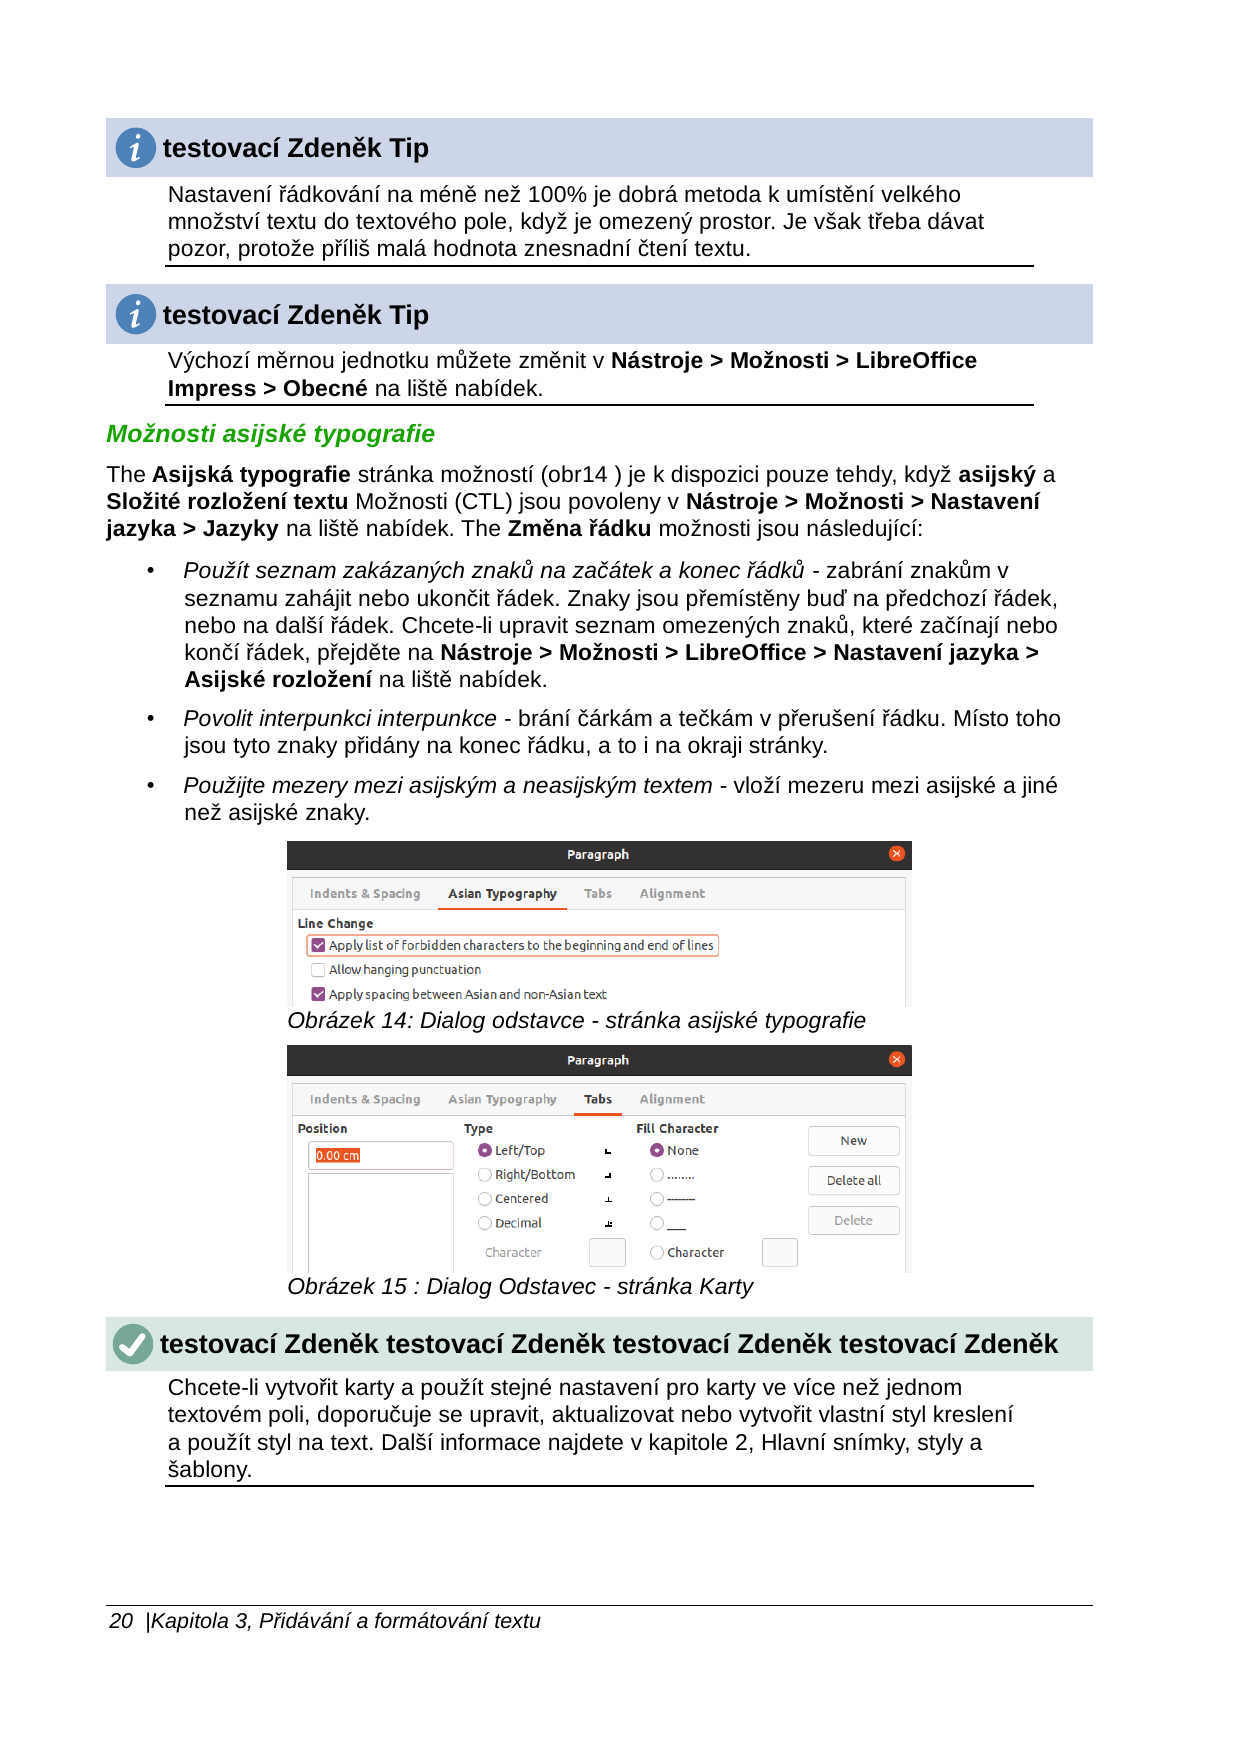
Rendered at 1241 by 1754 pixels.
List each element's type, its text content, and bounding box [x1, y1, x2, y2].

list Použijte mezery mezi asijským a neasijským textem - vloží mezeru mezi asijské a jiné než asijské znaky. [144, 768, 1093, 828]
text Chcete-li vytvořit karty a použít stejné nastavení pro karty ve více než jednom textovém poli, doporučuje se upravit, aktualizovat nebo vytvořit vlastní styl kreslení a použít styl na text. Další informace najdete v kapitole 2, Hlavní snímky, styly a šablony. [164, 1371, 1034, 1487]
text Nastavení řádkování na méně než 100% je dobrá metoda k umístění velkého množství textu do textového pole, když je omezený prostor. Je však třeba dávat pozor, protože příliš malá hodnota znesnadní čtení textu. [164, 177, 1034, 267]
subtitle testovací Zdeněk testovací Zdeněk testovací Zdeněk testovací Zdeněk [106, 1317, 1093, 1371]
picture [287, 1045, 912, 1273]
list Použít seznam zakázaných znaků na začátek a konec řádků - zabrání znakům v seznamu zahájit nebo ukončit řádek. Znaky jsou přemístěny buď na předchozí řádek, nebo na další řádek. Chcete-li upravit seznam omezených znaků, které začínají nebo končí řádek, přejděte na Nástroje > Možnosti > LibreOffice > Nastavení jazyka > Asijské rozložení na liště nabídek. [144, 554, 1093, 692]
picture [287, 841, 912, 1007]
subtitle testovací Zdeněk Tip [106, 118, 1093, 177]
list Povolit interpunkci interpunkce - brání čárkám a tečkám v přerušení řádku. Místo toho jsou tyto znaky přidány na konec řádku, a to i na okraji stránky. [144, 702, 1093, 759]
text The Asijská typografie stránka možností (obr 14 ) je k dispozici pouze tehdy, když asijský a Složité rozložení textu Možnosti (CTL) jsou povoleny v Nástroje > Možnosti > Nastavení jazyka > Jazyky na liště nabídek. The Změna řádku možnosti jsou následující: [106, 460, 1093, 541]
subtitle testovací Zdeněk Tip [106, 284, 1093, 344]
text Obrázek 15 : Dialog Odstavec - stránka Karty [287, 1273, 912, 1299]
text Obrázek 14: Dialog odstavce - stránka asijské typografie [287, 1007, 912, 1033]
text Výchozí měrnou jednotku můžete změnit v Nástroje > Možnosti > LibreOffice Impress > Obecné na liště nabídek. [164, 344, 1034, 406]
subtitle Možnosti asijské typografie [106, 418, 1093, 448]
